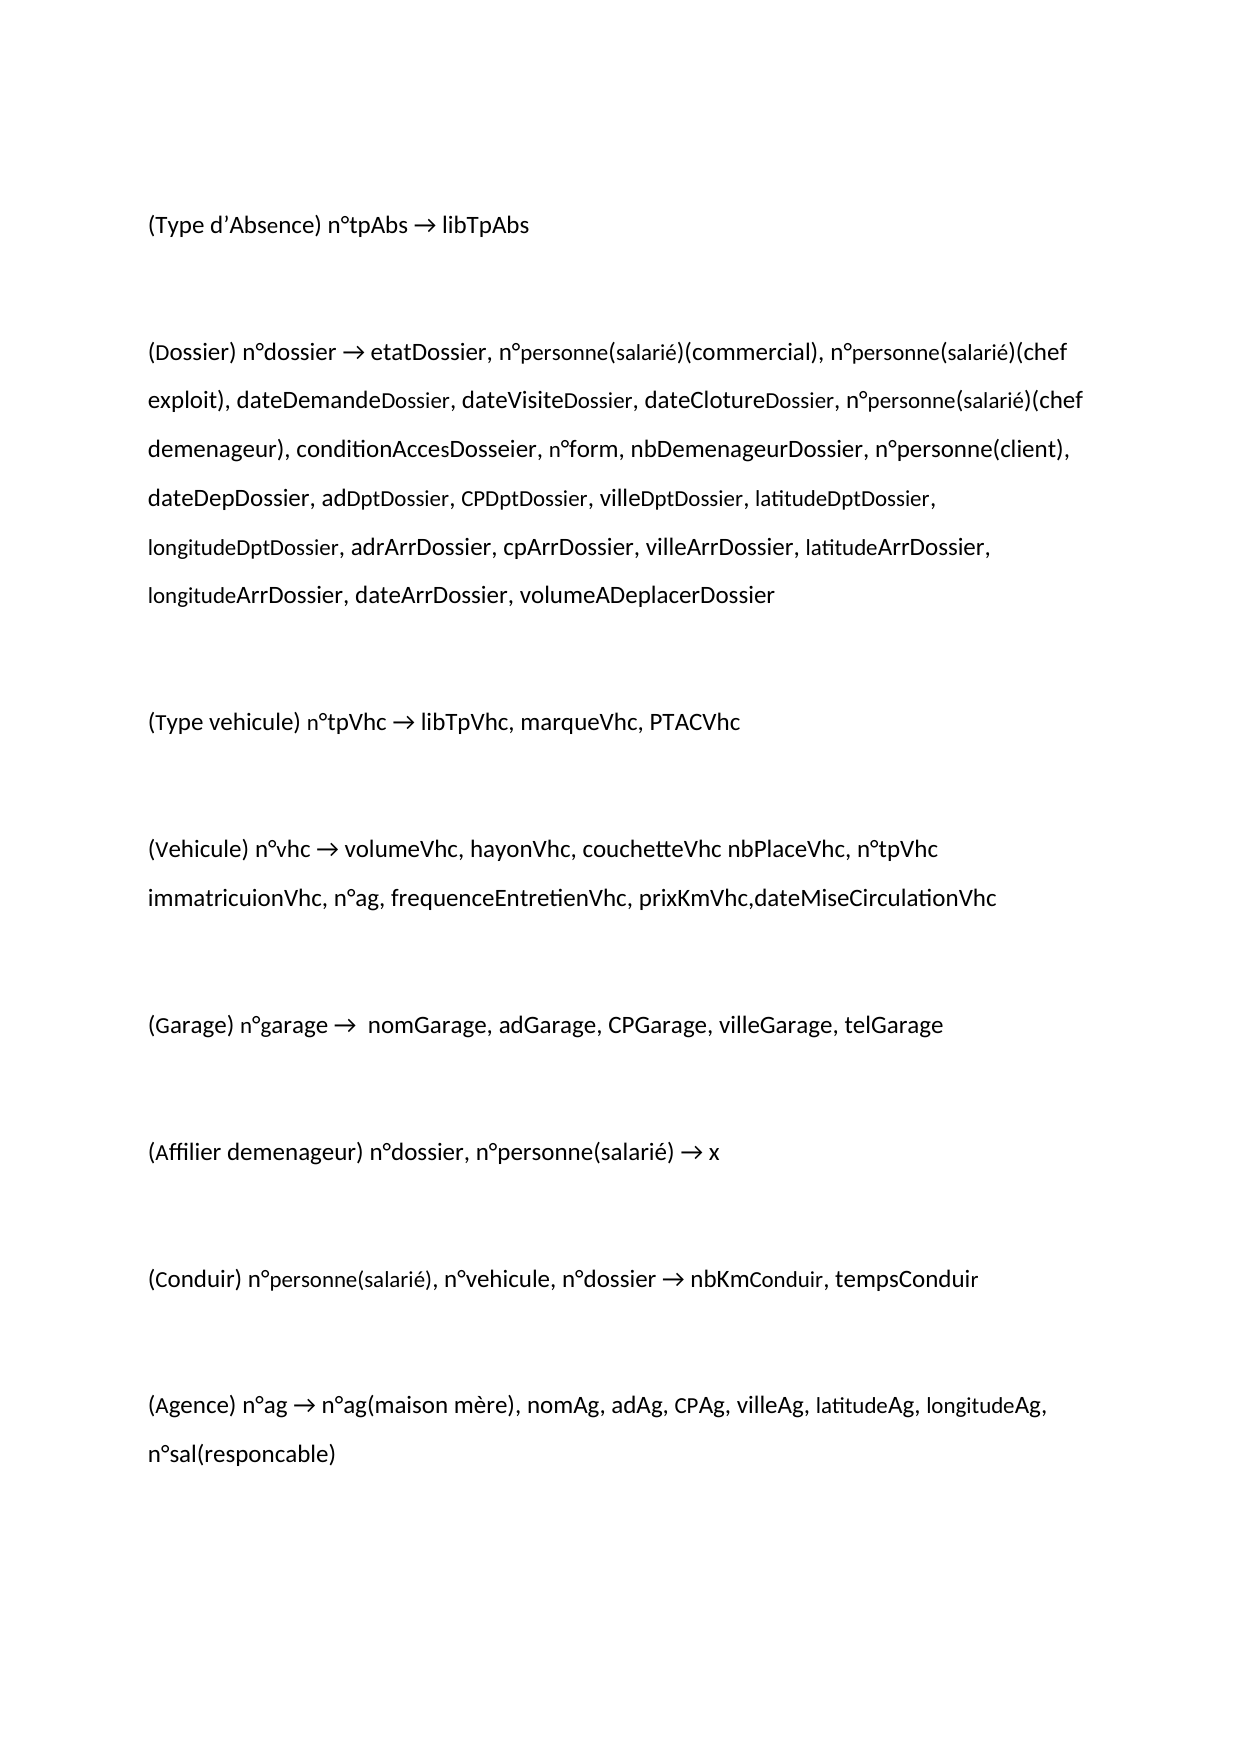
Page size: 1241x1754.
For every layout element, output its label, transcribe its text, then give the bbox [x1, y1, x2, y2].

text (Dossier) n°dossier → etatDossier, n°personne(salarié)(commercial), n°personne(salarié)(chef exploit), dateDemandeDossier, dateVisiteDossier, dateClotureDossier, n°personne(salarié)(chef demenageur), conditionAccesDosseier, n°form, nbDemenageurDossier, n°personne(client), dateDepDossier, adDptDossier, CPDptDossier, villeDptDossier, latitudeDptDossier, longitudeDptDossier, adrArrDossier, cpArrDossier, villeArrDossier, latitudeArrDossier, longitudeArrDossier, dateArrDossier, volumeADeplacerDossier [148, 336, 1093, 610]
text (Type d’Absence) n°tpAbs → libTpAbs [148, 209, 1093, 239]
text (Type vehicule) n°tpVhc → libTpVhc, marqueVhc, PTACVhc [148, 707, 1093, 737]
text (Agence) n°ag → n°ag(maison mère), nomAg, adAg, CPAg, villeAg, latitudeAg, longitudeAg, n°sal(responcable) [148, 1390, 1093, 1469]
text (Affilier demenageur) n°dossier, n°personne(salarié) → x [148, 1136, 1093, 1166]
text (Conduir) n°personne(salarié), n°vehicule, n°dossier → nbKmConduir, tempsConduir [148, 1263, 1093, 1293]
text (Vehicule) n°vhc → volumeVhc, hayonVhc, couchetteVhc nbPlaceVhc, n°tpVhc immatricuionVhc, n°ag, frequenceEntretienVhc, prixKmVhc,dateMiseCirculationVhc [148, 833, 1093, 913]
text (Garage) n°garage → nomGarage, adGarage, CPGarage, villeGarage, telGarage [148, 1009, 1093, 1039]
